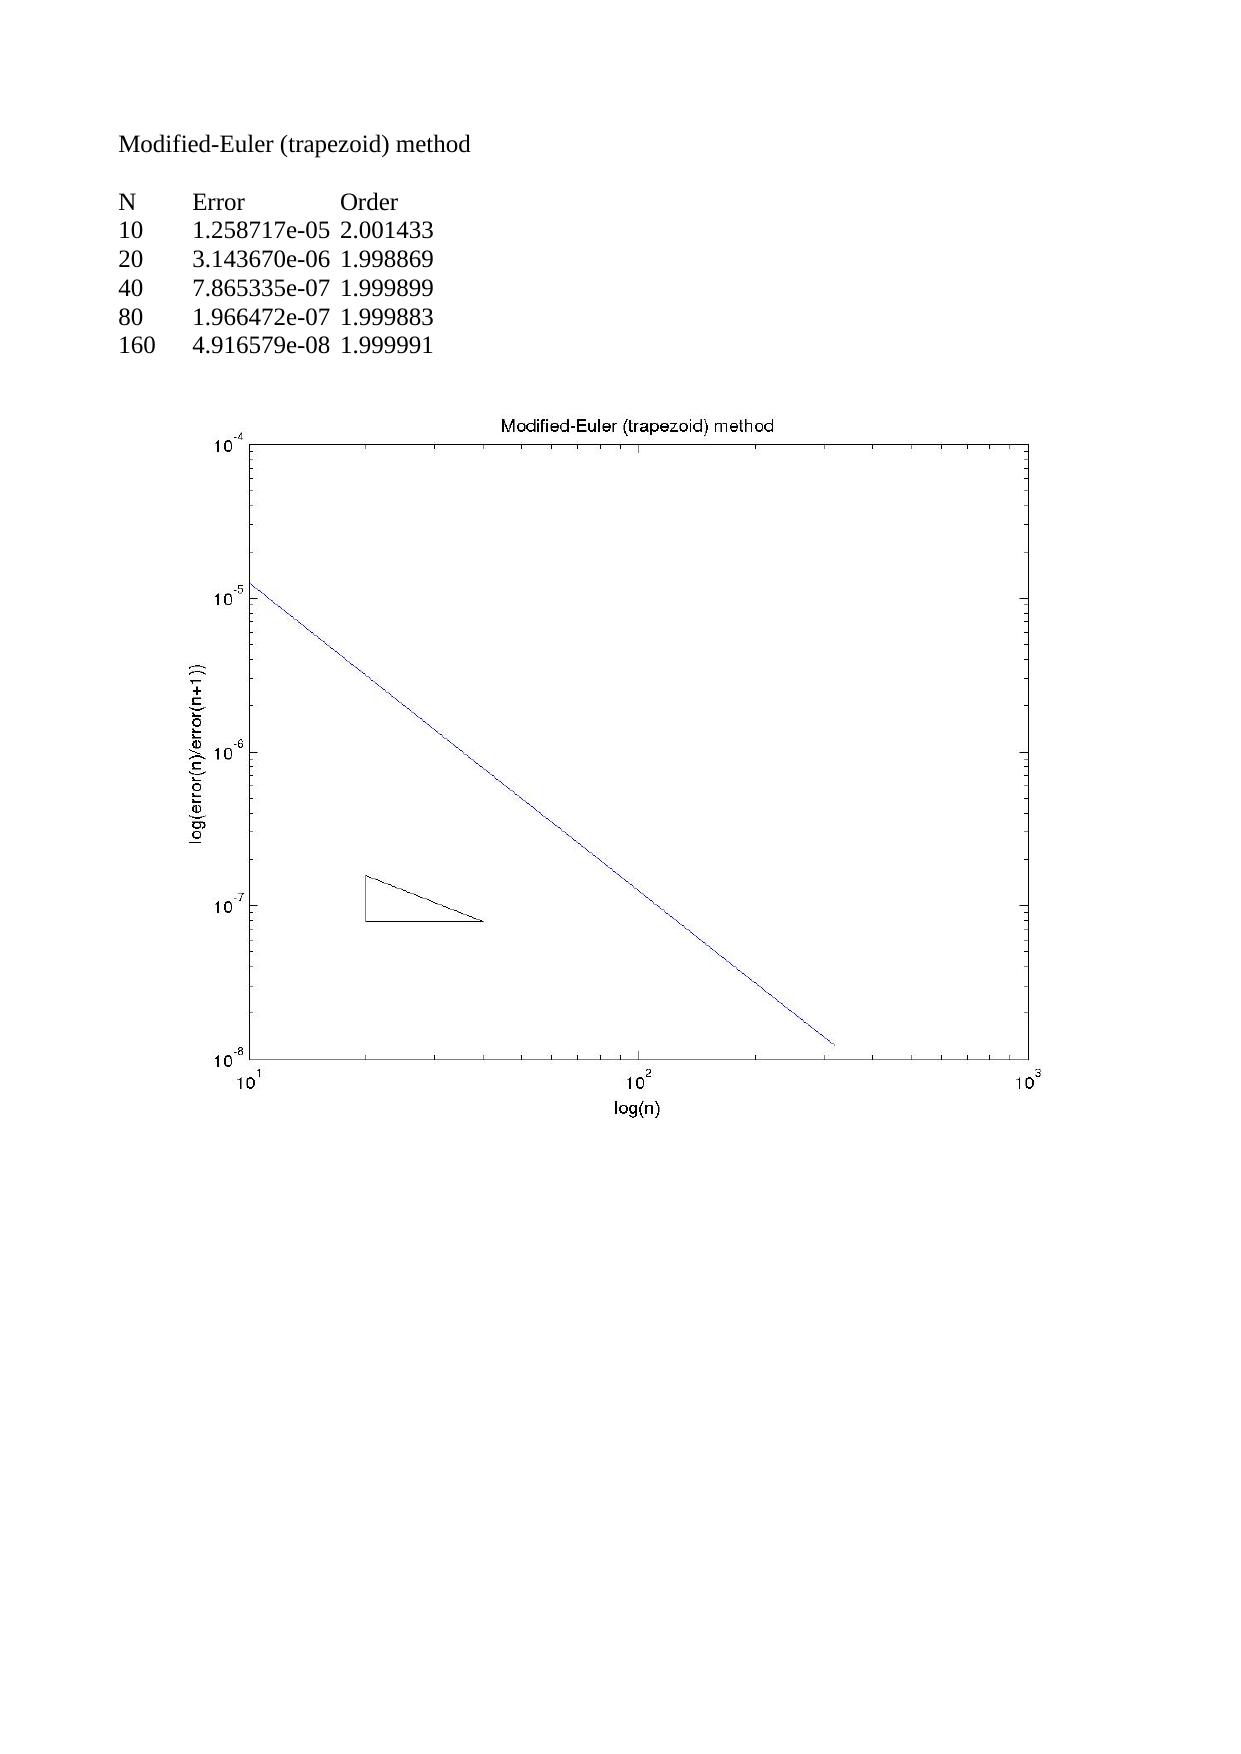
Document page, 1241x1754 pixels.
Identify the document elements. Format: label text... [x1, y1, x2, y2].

text 20 3.143670e-06 1.998869 [118, 244, 1122, 273]
text Modified-Euler (trapezoid) method [118, 129, 1122, 158]
picture [118, 387, 1123, 1142]
text 40 7.865335e-07 1.999899 [118, 273, 1122, 302]
text 10 1.258717e-05 2.001433 [118, 215, 1122, 244]
text 80 1.966472e-07 1.999883 [118, 302, 1122, 330]
text 160 4.916579e-08 1.999991 [118, 330, 1122, 359]
text N Error Order [118, 187, 1122, 215]
